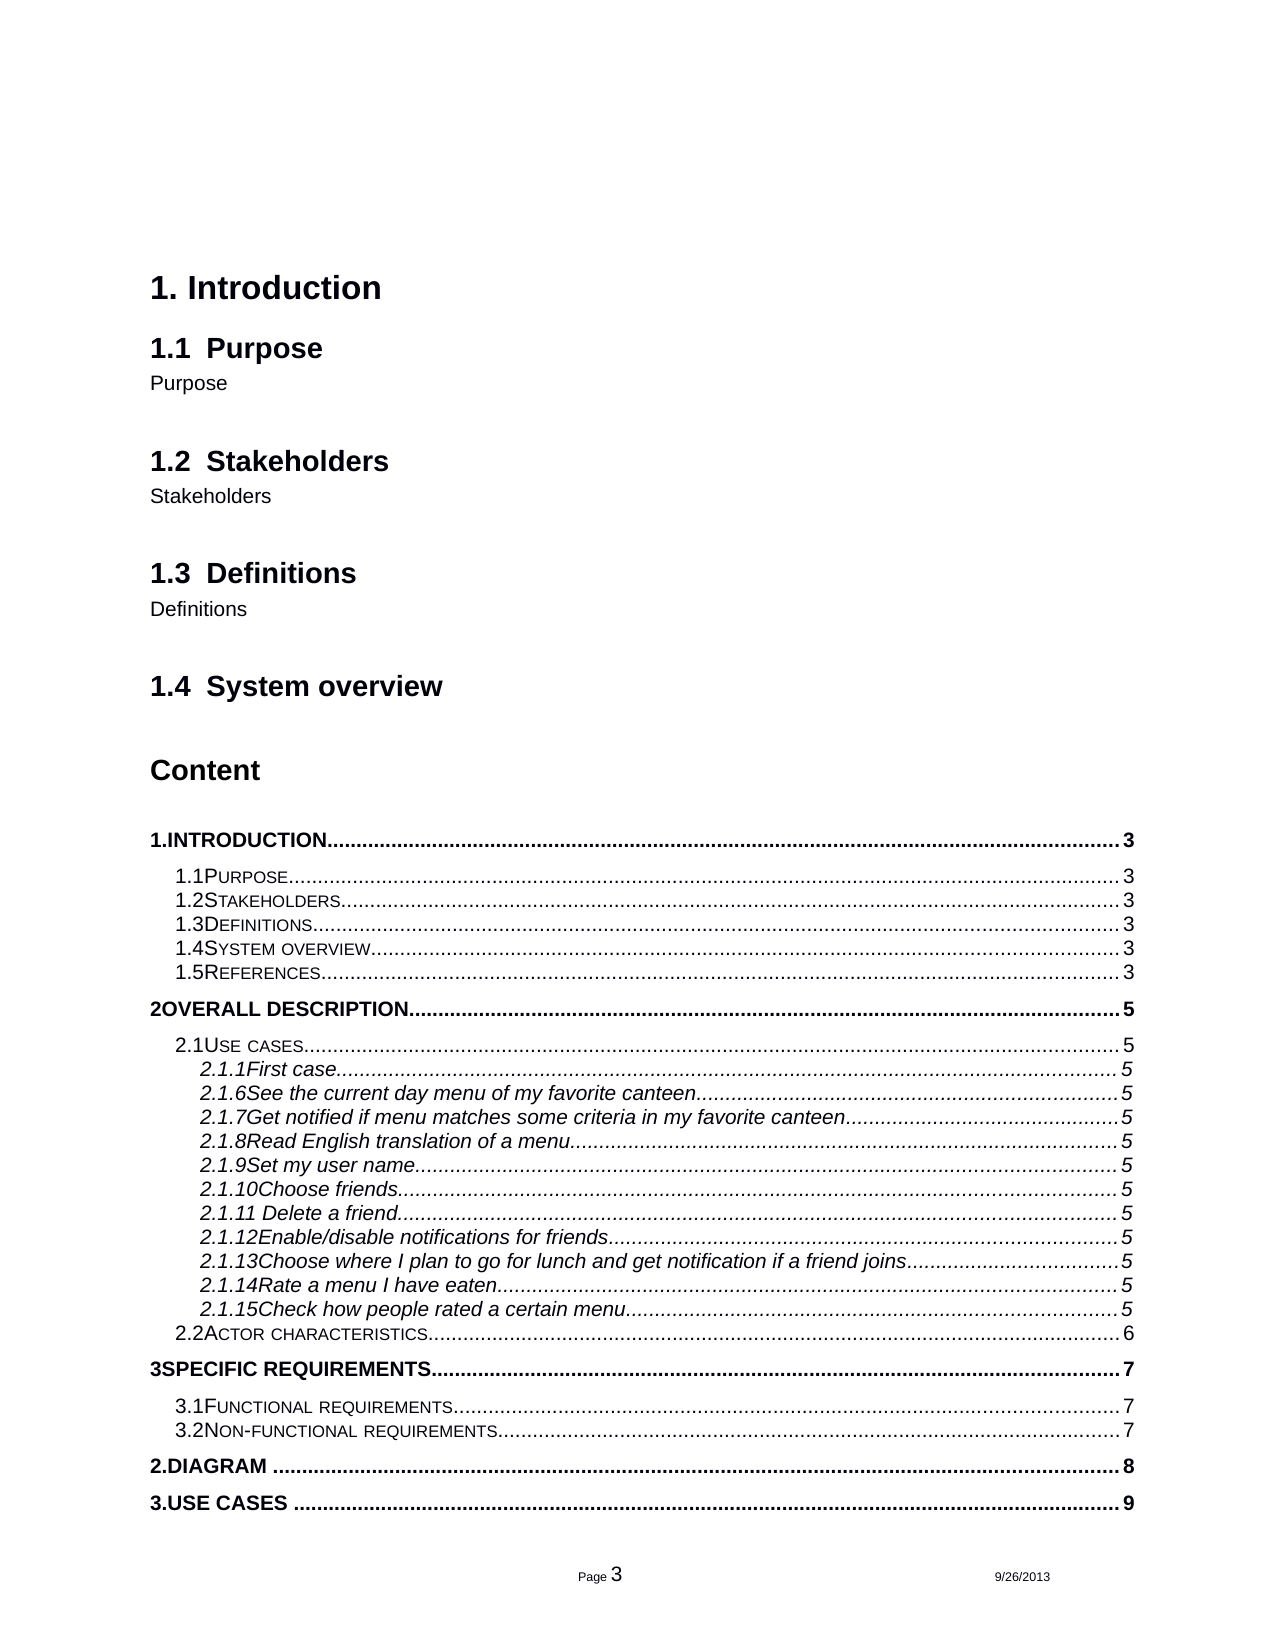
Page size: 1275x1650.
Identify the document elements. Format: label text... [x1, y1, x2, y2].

text 1.3Definitions 3 [175, 912, 1134, 936]
text 2.1.12Enable/disable notifications for friends 5 [200, 1225, 1134, 1249]
text 1.4System overview 3 [175, 936, 1134, 960]
text 2.1.7Get notified if menu matches some criteria in my favorite canteen 5 [200, 1105, 1134, 1129]
subtitle Introduction [150, 268, 1134, 306]
text 2.1.9Set my user name 5 [200, 1153, 1134, 1177]
text 2.1.10Choose friends 5 [200, 1177, 1134, 1201]
text 3.1Functional requirements 7 [175, 1393, 1134, 1417]
text Stakeholders [150, 484, 1134, 508]
subtitle Content [150, 753, 1134, 786]
text 2Overall description 5 [150, 997, 1134, 1021]
subtitle Purpose [150, 331, 1134, 365]
text 2.Diagram 8 [150, 1454, 1134, 1478]
text 2.1.8Read English translation of a menu 5 [200, 1129, 1134, 1153]
text 2.2Actor characteristics 6 [175, 1321, 1134, 1344]
subtitle Definitions [150, 557, 1134, 590]
text 1.2Stakeholders 3 [175, 888, 1134, 912]
text 2.1.1First case 5 [200, 1057, 1134, 1081]
text 2.1.15Check how people rated a certain menu 5 [200, 1297, 1134, 1321]
text 2.1.11 Delete a friend 5 [200, 1201, 1134, 1225]
text 1.1Purpose 3 [175, 864, 1134, 888]
text Purpose [150, 371, 1134, 395]
text 3.2Non-functional requirements 7 [175, 1417, 1134, 1441]
text 2.1.6See the current day menu of my favorite canteen 5 [200, 1081, 1134, 1105]
subtitle System overview [150, 669, 1134, 703]
text 1.5References 3 [175, 960, 1134, 984]
text 2.1.13Choose where I plan to go for lunch and get notification if a friend joins 5 [200, 1249, 1134, 1273]
subtitle Stakeholders [150, 444, 1134, 477]
text Definitions [150, 596, 1134, 620]
text 2.1.14Rate a menu I have eaten 5 [200, 1273, 1134, 1297]
text 3Specific requirements 7 [150, 1357, 1134, 1381]
text 1.Introduction 3 [150, 828, 1134, 852]
text 3.Use cases 9 [150, 1490, 1134, 1514]
text 2.1Use cases 5 [175, 1033, 1134, 1057]
